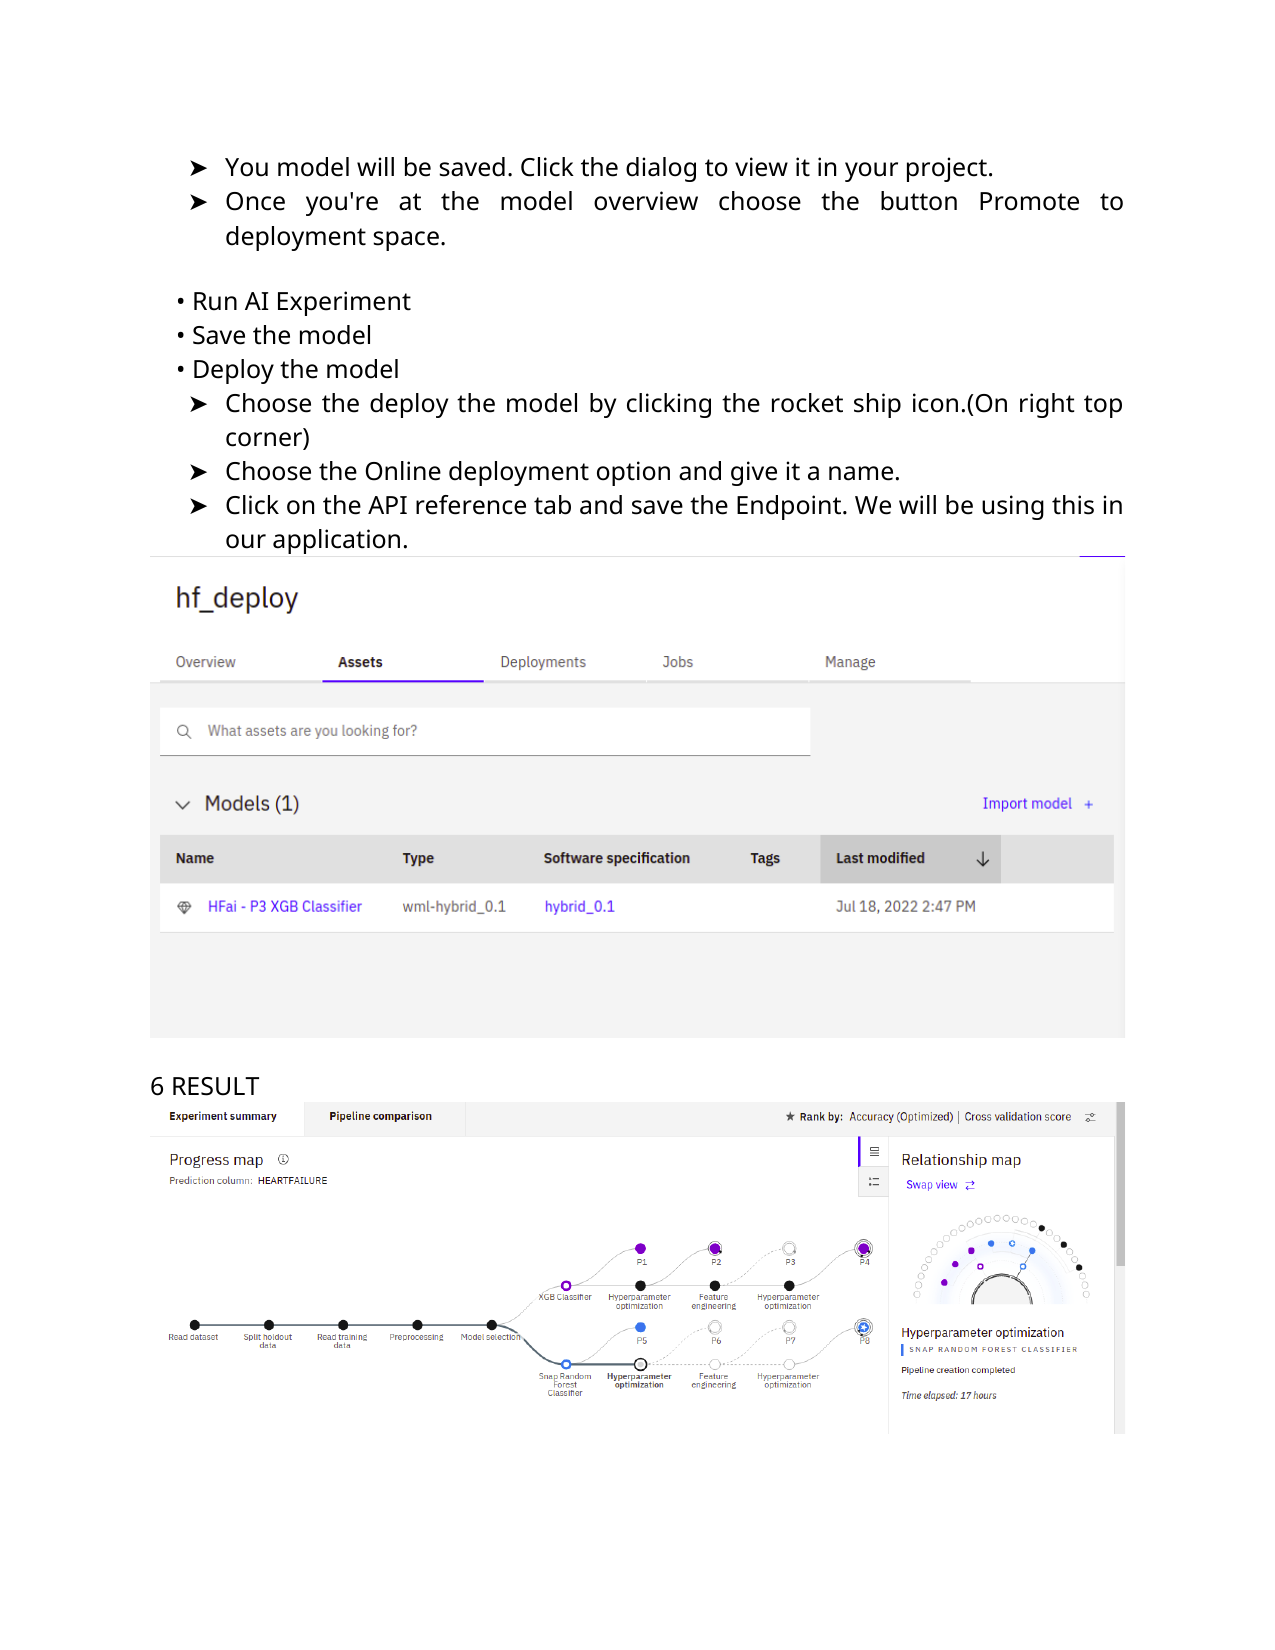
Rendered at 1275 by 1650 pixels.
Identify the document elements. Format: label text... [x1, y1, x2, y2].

list Choose the deploy the model by clicking the rocket ship icon.(On right top corner) [187, 386, 1125, 454]
list Choose the Online deployment option and give it a name. [187, 454, 1125, 488]
list Click on the API reference tab and save the Endpoint. We will be using this in our application. [187, 488, 1125, 556]
picture [150, 556, 1125, 1038]
text 6 RESULT [150, 1069, 1125, 1102]
text • Deploy the model [150, 352, 1125, 386]
text • Run AI Experiment [150, 283, 1125, 317]
text • Save the model [150, 317, 1125, 352]
list Once you're at the model overview choose the button Promote to deployment space. [187, 184, 1125, 252]
picture [150, 1102, 1125, 1434]
list You model will be saved. Click the dialog to view it in your project. [187, 150, 1125, 184]
